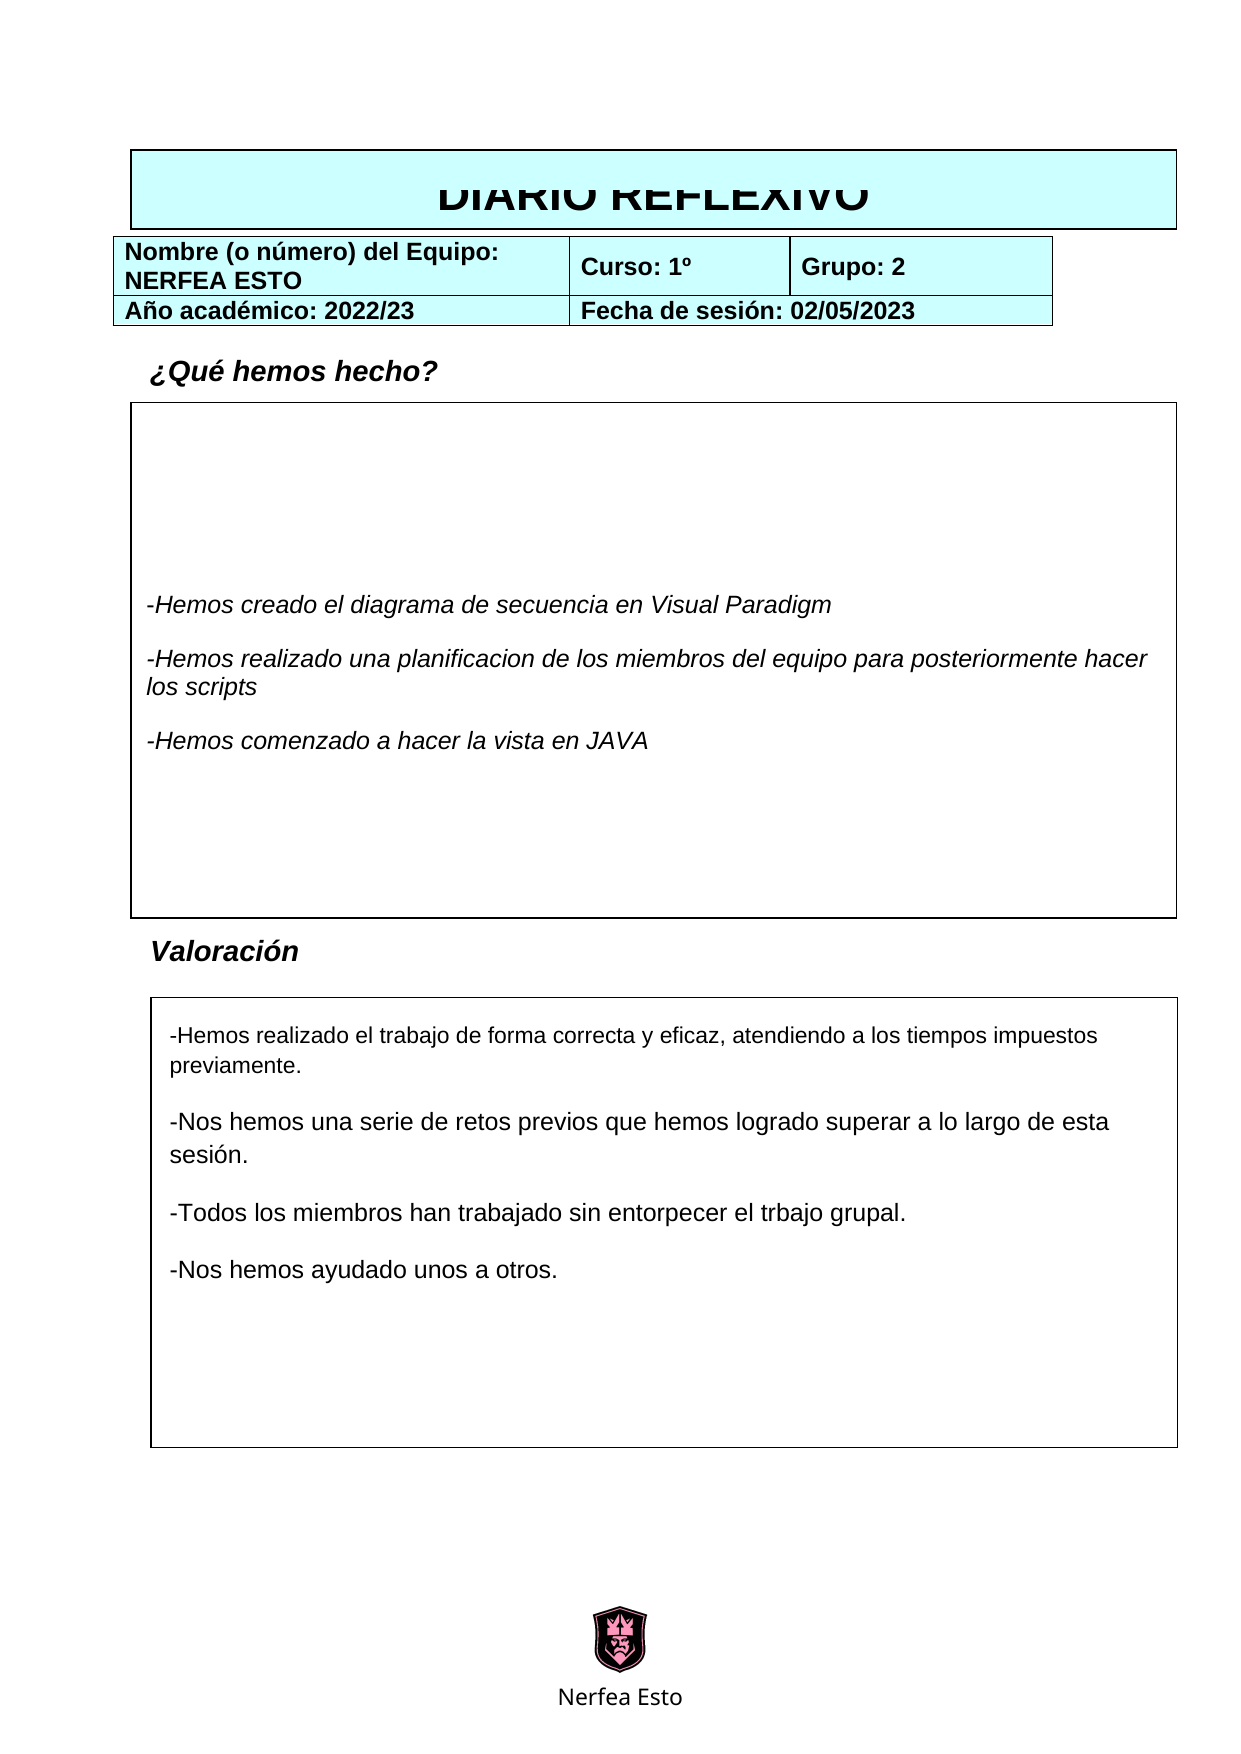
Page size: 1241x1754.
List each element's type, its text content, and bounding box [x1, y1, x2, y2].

text DIARIO REFLEXIVO [146, 190, 1162, 214]
table_header Grupo: 2 [791, 237, 1052, 295]
text Valoración [150, 934, 1090, 968]
text -Hemos comenzado a hacer la vista en JAVA [146, 726, 1162, 755]
text ¿Qué hemos hecho? [150, 354, 1090, 388]
table_cell Fecha de sesión: 02/05/2023 [570, 296, 1052, 324]
table_header Nombre (o número) del Equipo: NERFEA ESTO [114, 237, 569, 295]
table_cell Año académico: 2022/23 [114, 296, 569, 324]
text -Hemos realizado una planificacion de los miembros del equipo para posteriormente hacer los scripts [146, 644, 1162, 701]
text -Hemos creado el diagrama de secuencia en Visual Paradigm [146, 591, 1162, 619]
table_header Curso: 1º [570, 237, 789, 295]
picture [551, 1601, 689, 1678]
